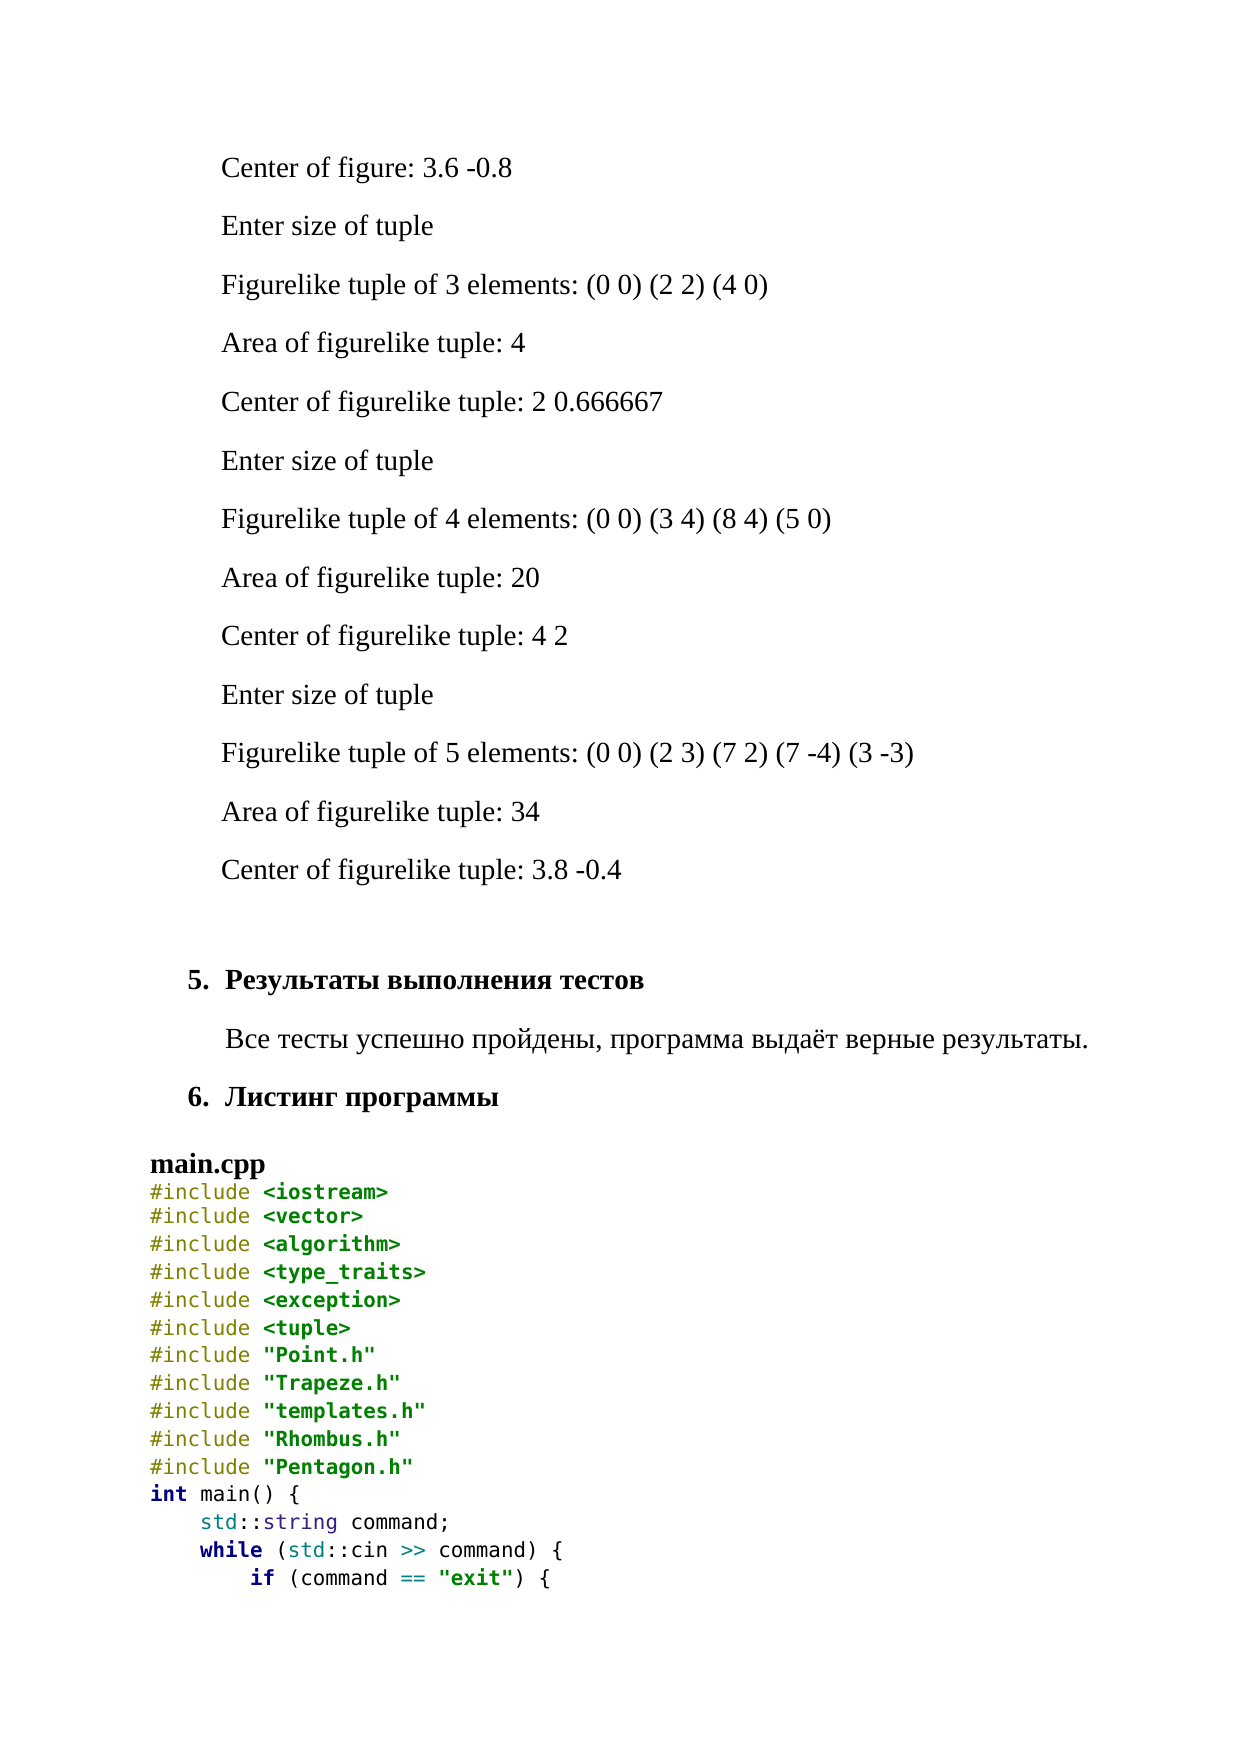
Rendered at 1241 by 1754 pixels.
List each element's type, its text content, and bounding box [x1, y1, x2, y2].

text #include <algorithm> [150, 1232, 1090, 1256]
text int main() { [150, 1482, 1090, 1507]
text Center of figurelike tuple: 3.8 -0.4 [150, 852, 1090, 886]
text #include <vector> [150, 1204, 1090, 1229]
text if (command == "exit") { [150, 1566, 1090, 1591]
text Все тесты успешно пройдены, программа выдаёт верные результаты. [150, 1021, 1090, 1054]
text Area of figurelike tuple: 34 [150, 794, 1090, 827]
text #include "Rhombus.h" [150, 1427, 1090, 1451]
text Center of figurelike tuple: 2 0.666667 [150, 384, 1090, 418]
list Результаты выполнения тестов [187, 962, 1090, 996]
text #include <exception> [150, 1288, 1090, 1312]
text Center of figure: 3.6 -0.8 [150, 150, 1090, 183]
text #include "Point.h" [150, 1343, 1090, 1368]
list Листинг программы [187, 1079, 1090, 1113]
text Figurelike tuple of 4 elements: (0 0) (3 4) (8 4) (5 0) [150, 501, 1090, 535]
text #include <iostream> [150, 1180, 1090, 1204]
text while (std::cin >> command) { [150, 1538, 1090, 1563]
text Figurelike tuple of 5 elements: (0 0) (2 3) (7 2) (7 -4) (3 -3) [150, 735, 1090, 769]
text Enter size of tuple [150, 677, 1090, 710]
text Area of figurelike tuple: 20 [150, 560, 1090, 593]
text main.cpp [150, 1147, 1090, 1180]
text #include <type_traits> [150, 1260, 1090, 1284]
text #include <tuple> [150, 1316, 1090, 1340]
text Enter size of tuple [150, 443, 1090, 476]
text Area of figurelike tuple: 4 [150, 326, 1090, 359]
text std::string command; [150, 1510, 1090, 1534]
text #include "Pentagon.h" [150, 1455, 1090, 1479]
text Center of figurelike tuple: 4 2 [150, 618, 1090, 652]
text Figurelike tuple of 3 elements: (0 0) (2 2) (4 0) [150, 267, 1090, 301]
text #include "Trapeze.h" [150, 1371, 1090, 1396]
text Enter size of tuple [150, 208, 1090, 242]
text #include "templates.h" [150, 1399, 1090, 1423]
